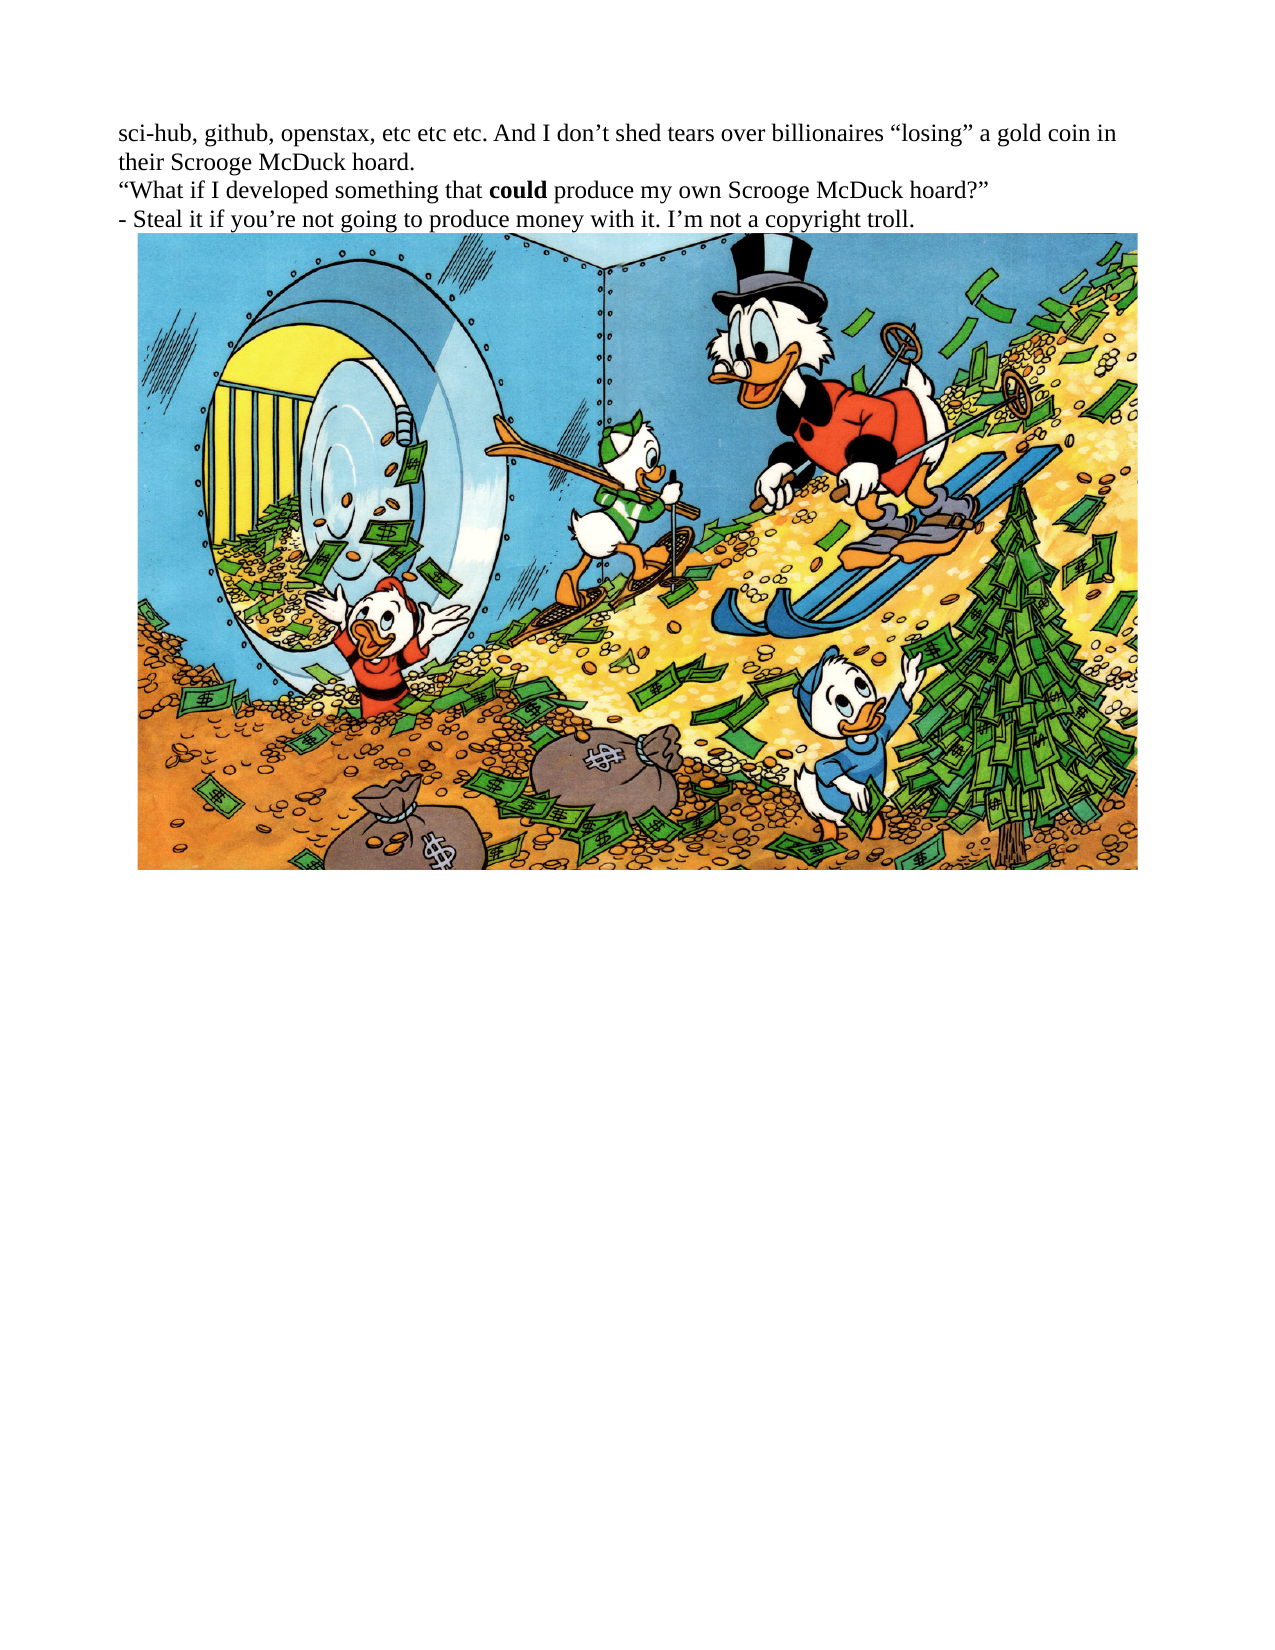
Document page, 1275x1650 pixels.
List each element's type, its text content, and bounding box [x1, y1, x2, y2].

picture [137, 233, 1138, 870]
text “What if I developed something that could produce my own Scrooge McDuck hoard?” - Steal it if you’re not going to produce money with it. I’m not a copyright troll. [118, 176, 1157, 233]
text sci-hub, github, openstax, etc etc etc. And I don’t shed tears over billionaires “losing” a gold coin in their Scrooge McDuck hoard. [118, 118, 1157, 176]
